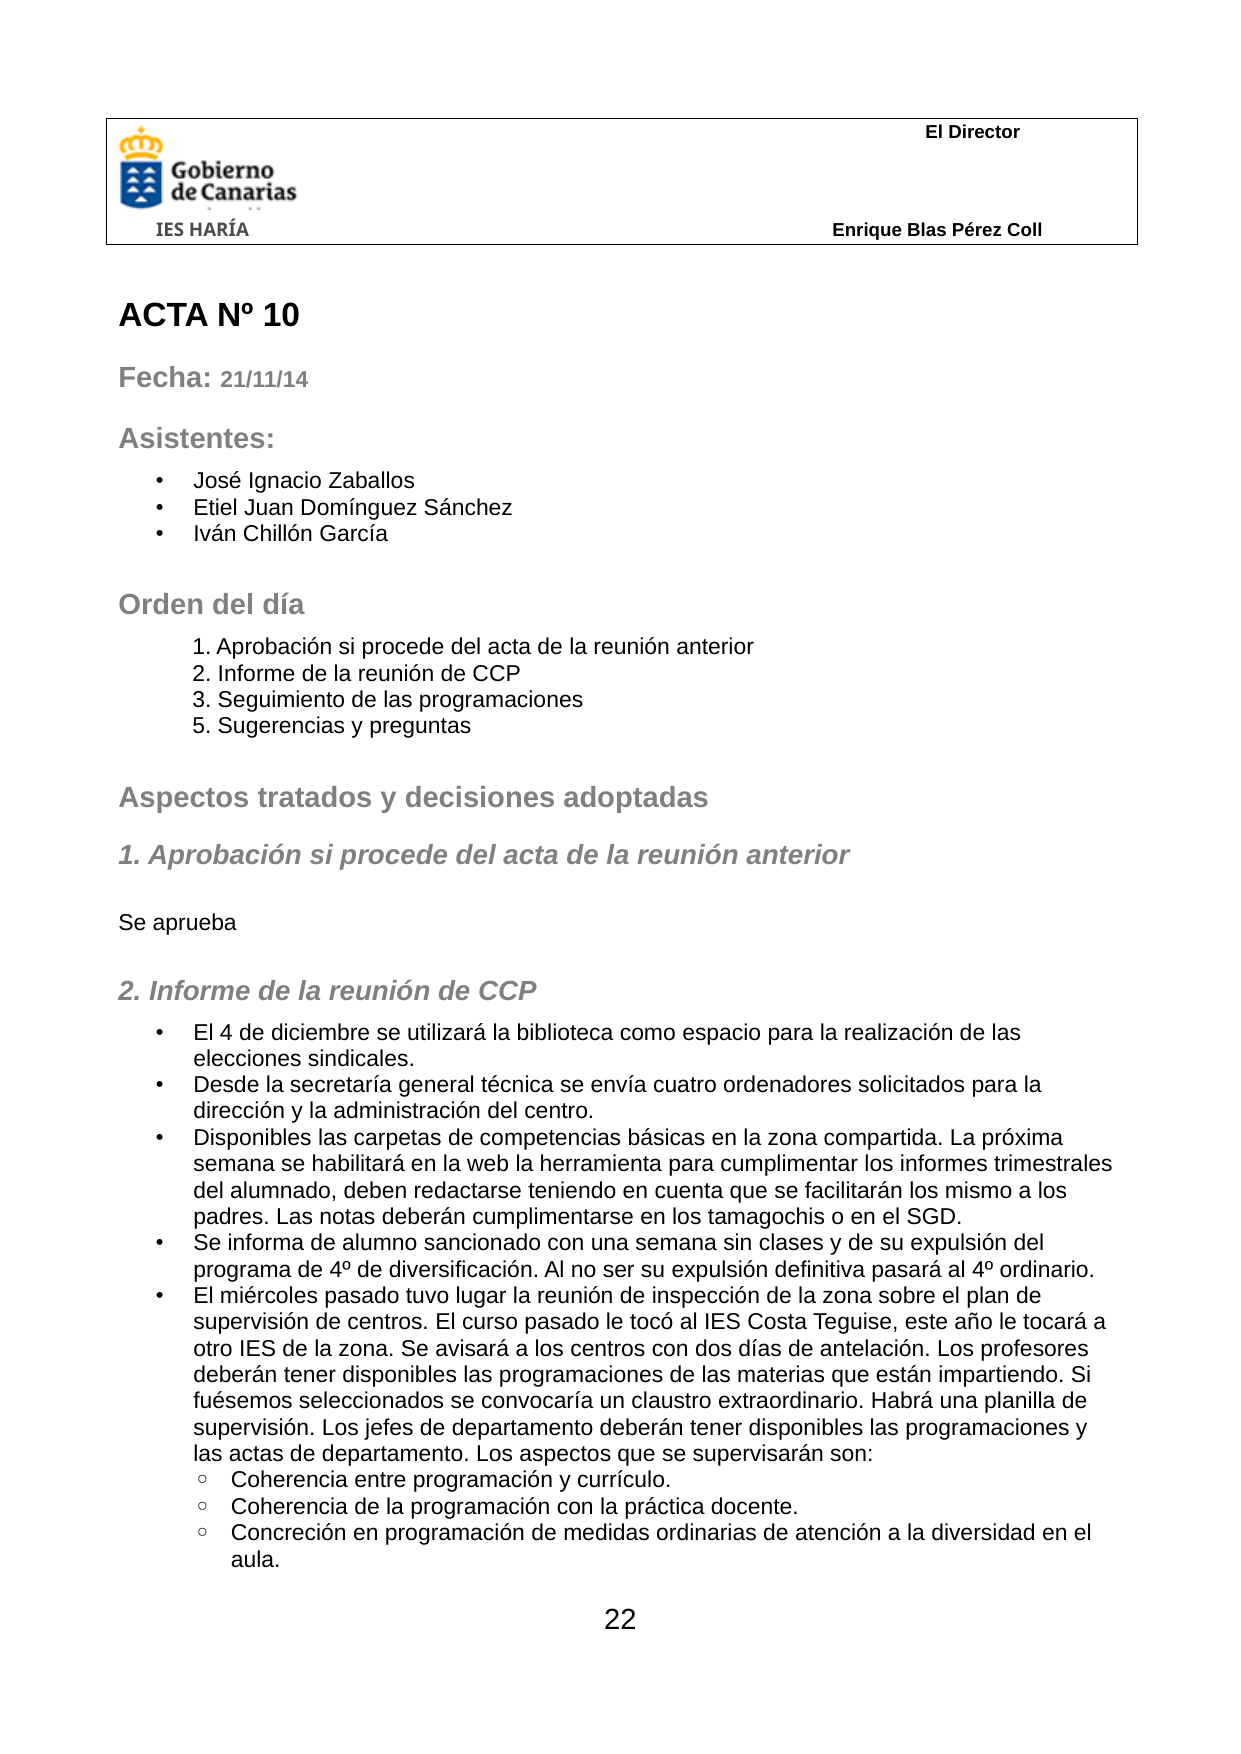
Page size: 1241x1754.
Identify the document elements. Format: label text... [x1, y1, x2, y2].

text 5. Sugerencias y preguntas [192, 712, 1122, 739]
list El 4 de diciembre se utilizará la biblioteca como espacio para la realización de las elecciones sindicales. [156, 1018, 1122, 1071]
subtitle Orden del día [118, 587, 1122, 621]
list Desde la secretaría general técnica se envía cuatro ordenadores solicitados para la dirección y la administración del centro. [156, 1071, 1122, 1124]
list Concreción en programación de medidas ordinarias de atención a la diversidad en el aula. [193, 1519, 1122, 1572]
list Coherencia entre programación y currículo. [193, 1466, 1122, 1493]
picture [115, 123, 300, 210]
text 1. Aprobación si procede del acta de la reunión anterior [192, 633, 1122, 659]
list Iván Chillón García [156, 520, 1122, 546]
list José Ignacio Zaballos [156, 467, 1122, 493]
list El miércoles pasado tuvo lugar la reunión de inspección de la zona sobre el plan de supervisión de centros. El curso pasado le tocó al IES Costa Teguise, este año le tocará a otro IES de la zona. Se avisará a los centros con dos días de antelación. Los profesores deberán tener disponibles las programaciones de las materias que están impartiendo. Si fuésemos seleccionados se convocaría un claustro extraordinario. Habrá una planilla de supervisión. Los jefes de departamento deberán tener disponibles las programaciones y las actas de departamento. Los aspectos que se supervisarán son: [156, 1282, 1122, 1466]
list Se informa de alumno sancionado con una semana sin clases y de su expulsión del programa de 4º de diversificación. Al no ser su expulsión definitiva pasará al 4º ordinario. [156, 1229, 1122, 1282]
subtitle Fecha: 21/11/14 [118, 361, 1122, 394]
text Se aprueba [118, 909, 1122, 935]
subtitle 2. Informe de la reunión de CCP [118, 974, 1122, 1006]
subtitle ACTA Nº 10 [118, 295, 1122, 333]
subtitle Aspectos tratados y decisiones adoptadas [118, 779, 1122, 813]
list Coherencia de la programación con la práctica docente. [193, 1493, 1122, 1519]
list Etiel Juan Domínguez Sánchez [156, 493, 1122, 520]
subtitle Asistentes: [118, 421, 1122, 455]
subtitle 1. Aprobación si procede del acta de la reunión anterior [118, 838, 1122, 870]
list Disponibles las carpetas de competencias básicas en la zona compartida. La próxima semana se habilitará en la web la herramienta para cumplimentar los informes trimestrales del alumnado, deben redactarse teniendo en cuenta que se facilitarán los mismo a los padres. Las notas deberán cumplimentarse en los tamagochis o en el SGD. [156, 1124, 1122, 1229]
text 2. Informe de la reunión de CCP [192, 659, 1122, 686]
text 3. Seguimiento de las programaciones [192, 686, 1122, 712]
